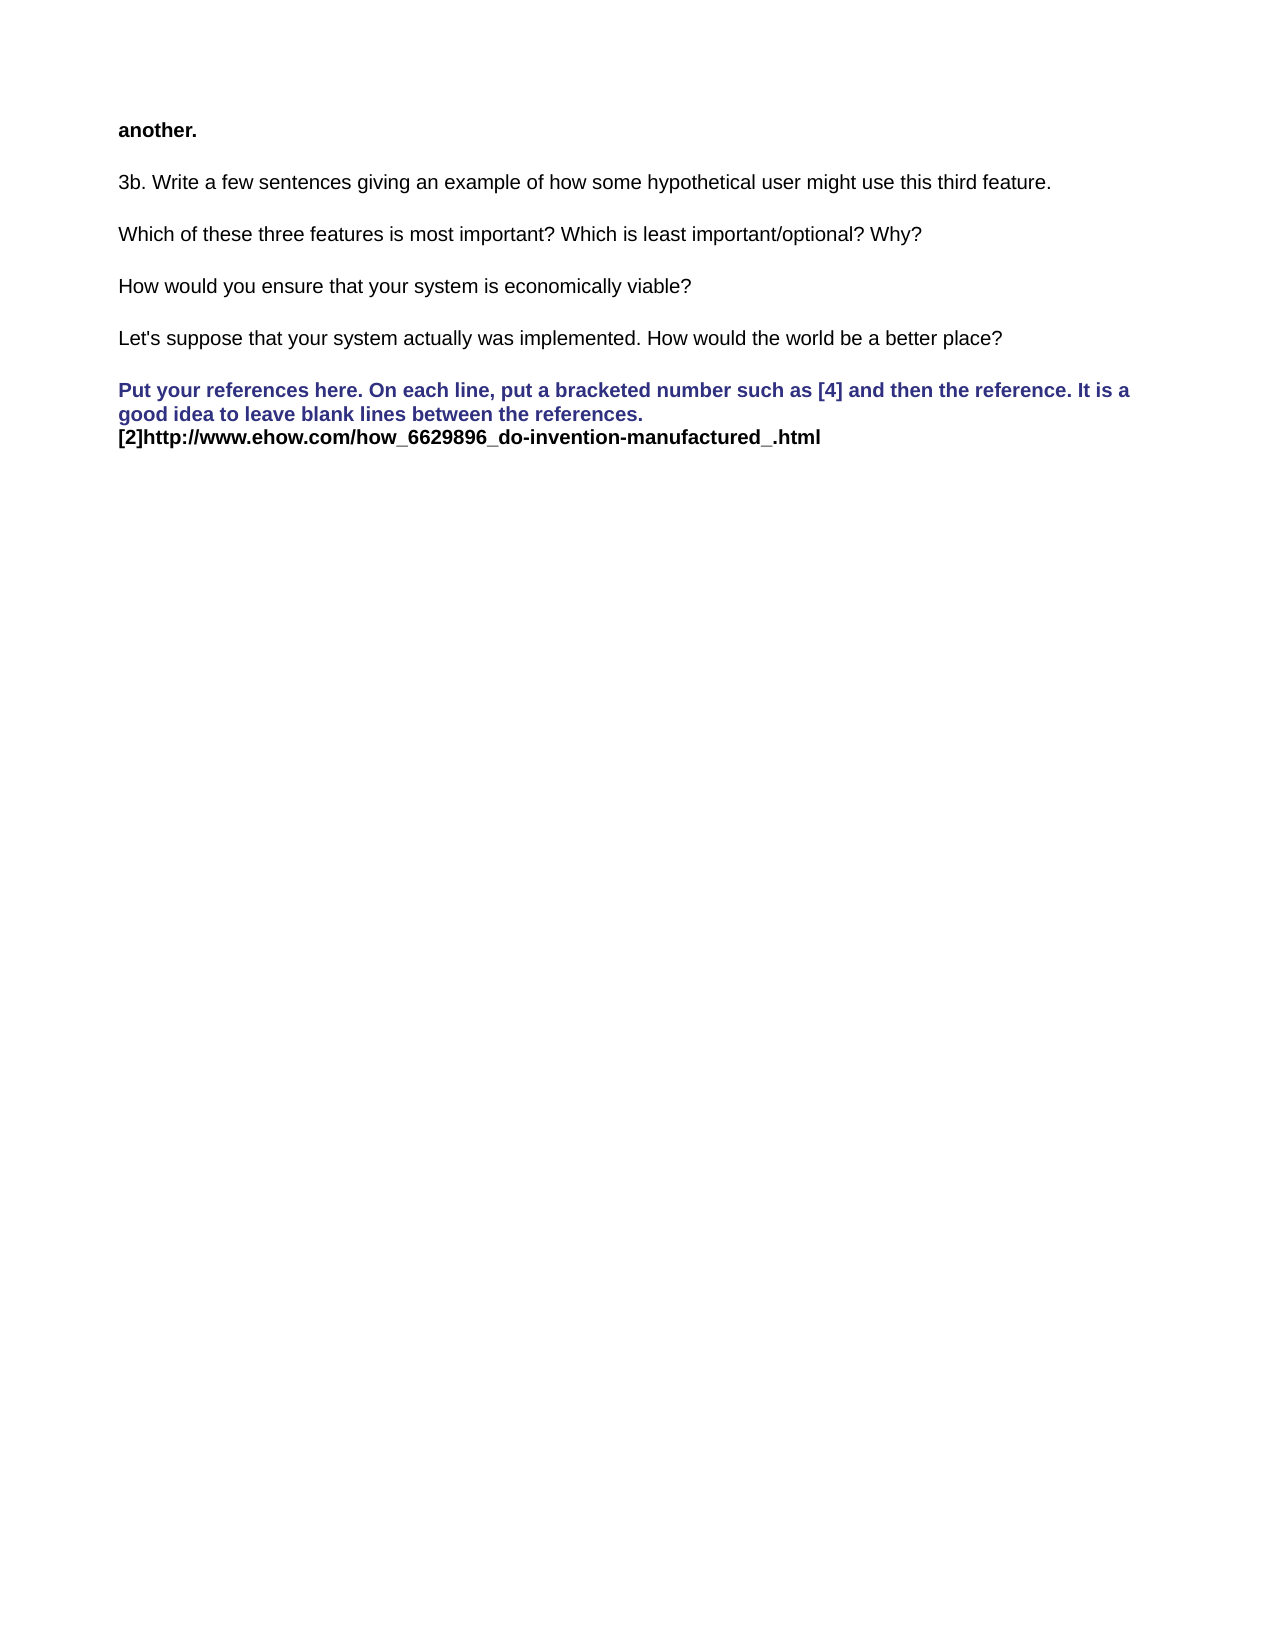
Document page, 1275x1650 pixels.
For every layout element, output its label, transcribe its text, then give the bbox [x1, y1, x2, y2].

text [2]http://www.ehow.com/how_6629896_do-invention-manufactured_.html [118, 425, 1157, 506]
text another. 3b. Write a few sentences giving an example of how some hypothetical user might use this third feature. Which of these three features is most important? Which is least important/optional? Why? How would you ensure that your system is economically viable? Let's suppose that your system actually was implemented. How would the world be a better place? Put your references here. On each line, put a bracketed number such as [4] and then the reference. It is a good idea to leave blank lines between the references. [118, 118, 1157, 425]
